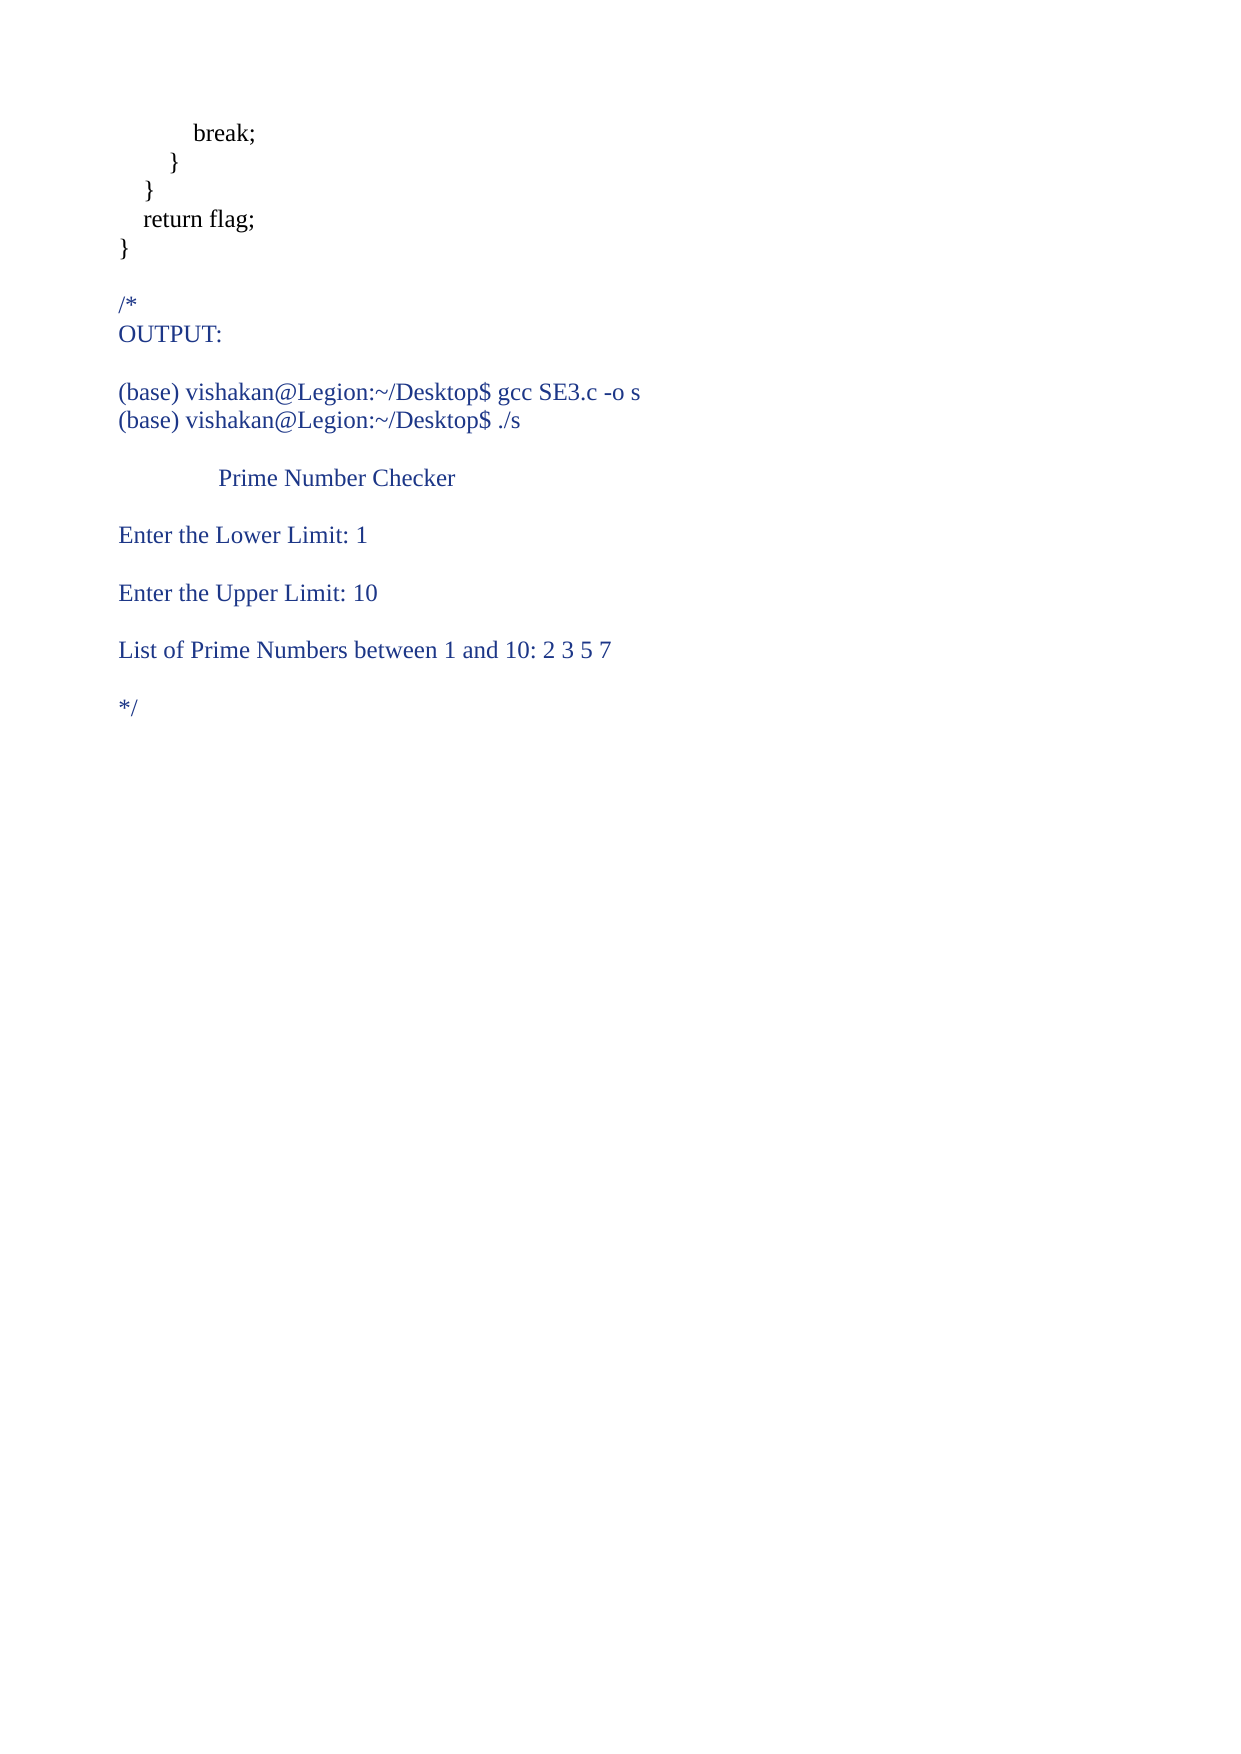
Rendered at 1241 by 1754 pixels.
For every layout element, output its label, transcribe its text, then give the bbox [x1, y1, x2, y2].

text Enter the Upper Limit: 10 [118, 578, 1122, 607]
text } [118, 233, 1122, 262]
text /* [118, 291, 1122, 319]
text List of Prime Numbers between 1 and 10: 2 3 5 7 [118, 636, 1122, 664]
text (base) vishakan@Legion:~/Desktop$ ./s [118, 406, 1122, 434]
text OUTPUT: [118, 319, 1122, 348]
text } [118, 176, 1122, 204]
text Enter the Lower Limit: 1 [118, 521, 1122, 549]
text Prime Number Checker [118, 463, 1122, 492]
text (base) vishakan@Legion:~/Desktop$ gcc SE3.c -o s [118, 377, 1122, 406]
text } [118, 147, 1122, 176]
text */ [118, 693, 1122, 722]
text break; [118, 118, 1122, 147]
text return flag; [118, 204, 1122, 233]
